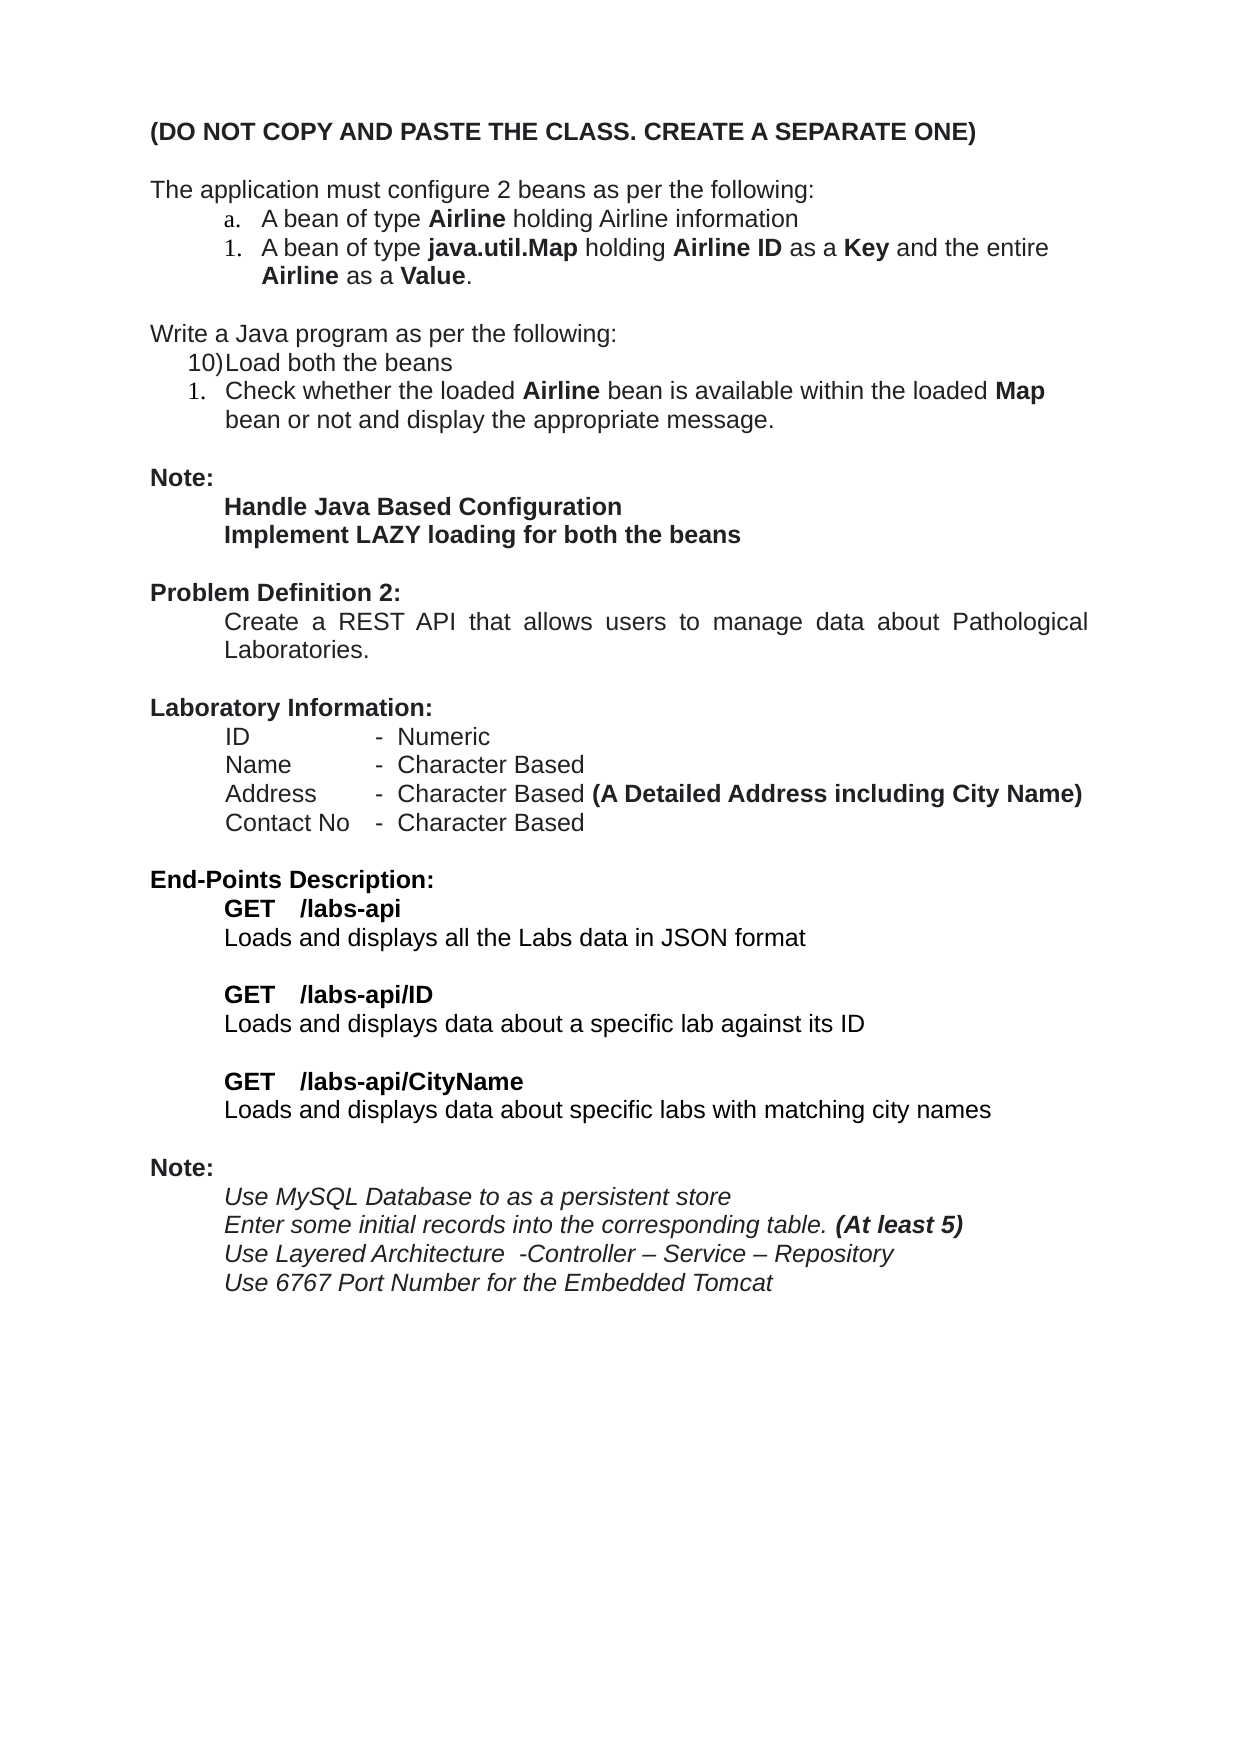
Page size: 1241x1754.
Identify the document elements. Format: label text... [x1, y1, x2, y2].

text The application must configure 2 beans as per the following: [150, 175, 1090, 204]
text End-Points Description: [150, 865, 1090, 894]
text (DO NOT COPY AND PASTE THE CLASS. CREATE A SEPARATE ONE) [150, 117, 1090, 146]
list Load both the beans [187, 348, 1090, 376]
text Enter some initial records into the corresponding table. (At least 5) [150, 1210, 1090, 1239]
text Address - Character Based (A Detailed Address including City Name) [150, 779, 1090, 808]
text Problem Definition 2: [150, 578, 1090, 606]
text Name - Character Based [150, 750, 1090, 779]
text Use Layered Architecture -Controller – Service – Repository [150, 1239, 1090, 1268]
text Create a REST API that allows users to manage data about Pathological Laboratories. [224, 606, 1090, 664]
text GET /labs-api [224, 894, 1090, 923]
text Use MySQL Database to as a persistent store [150, 1181, 1090, 1210]
text Note: [150, 1153, 1090, 1181]
text Contact No - Character Based [150, 808, 1090, 836]
text Write a Java program as per the following: [150, 319, 1090, 348]
list Check whether the loaded Airline bean is available within the loaded Map bean or not and display the appropriate message. [187, 376, 1090, 434]
text Use 6767 Port Number for the Embedded Tomcat [150, 1268, 1090, 1296]
text Laboratory Information: [150, 693, 1090, 721]
text Loads and displays all the Labs data in JSON format [224, 923, 1090, 951]
list A bean of type Airline holding Airline information [224, 204, 1090, 232]
text Note: [150, 463, 1090, 491]
text Implement LAZY loading for both the beans [150, 520, 1090, 549]
text GET /labs-api/CityName [224, 1066, 1090, 1095]
list A bean of type java.util.Map holding Airline ID as a Key and the entire Airline as a Value. [224, 232, 1090, 290]
text Loads and displays data about specific labs with matching city names [224, 1095, 1090, 1124]
text GET /labs-api/ID [224, 980, 1090, 1009]
text Handle Java Based Configuration [150, 491, 1090, 520]
text Loads and displays data about a specific lab against its ID [224, 1009, 1090, 1038]
text ID - Numeric [150, 721, 1090, 750]
